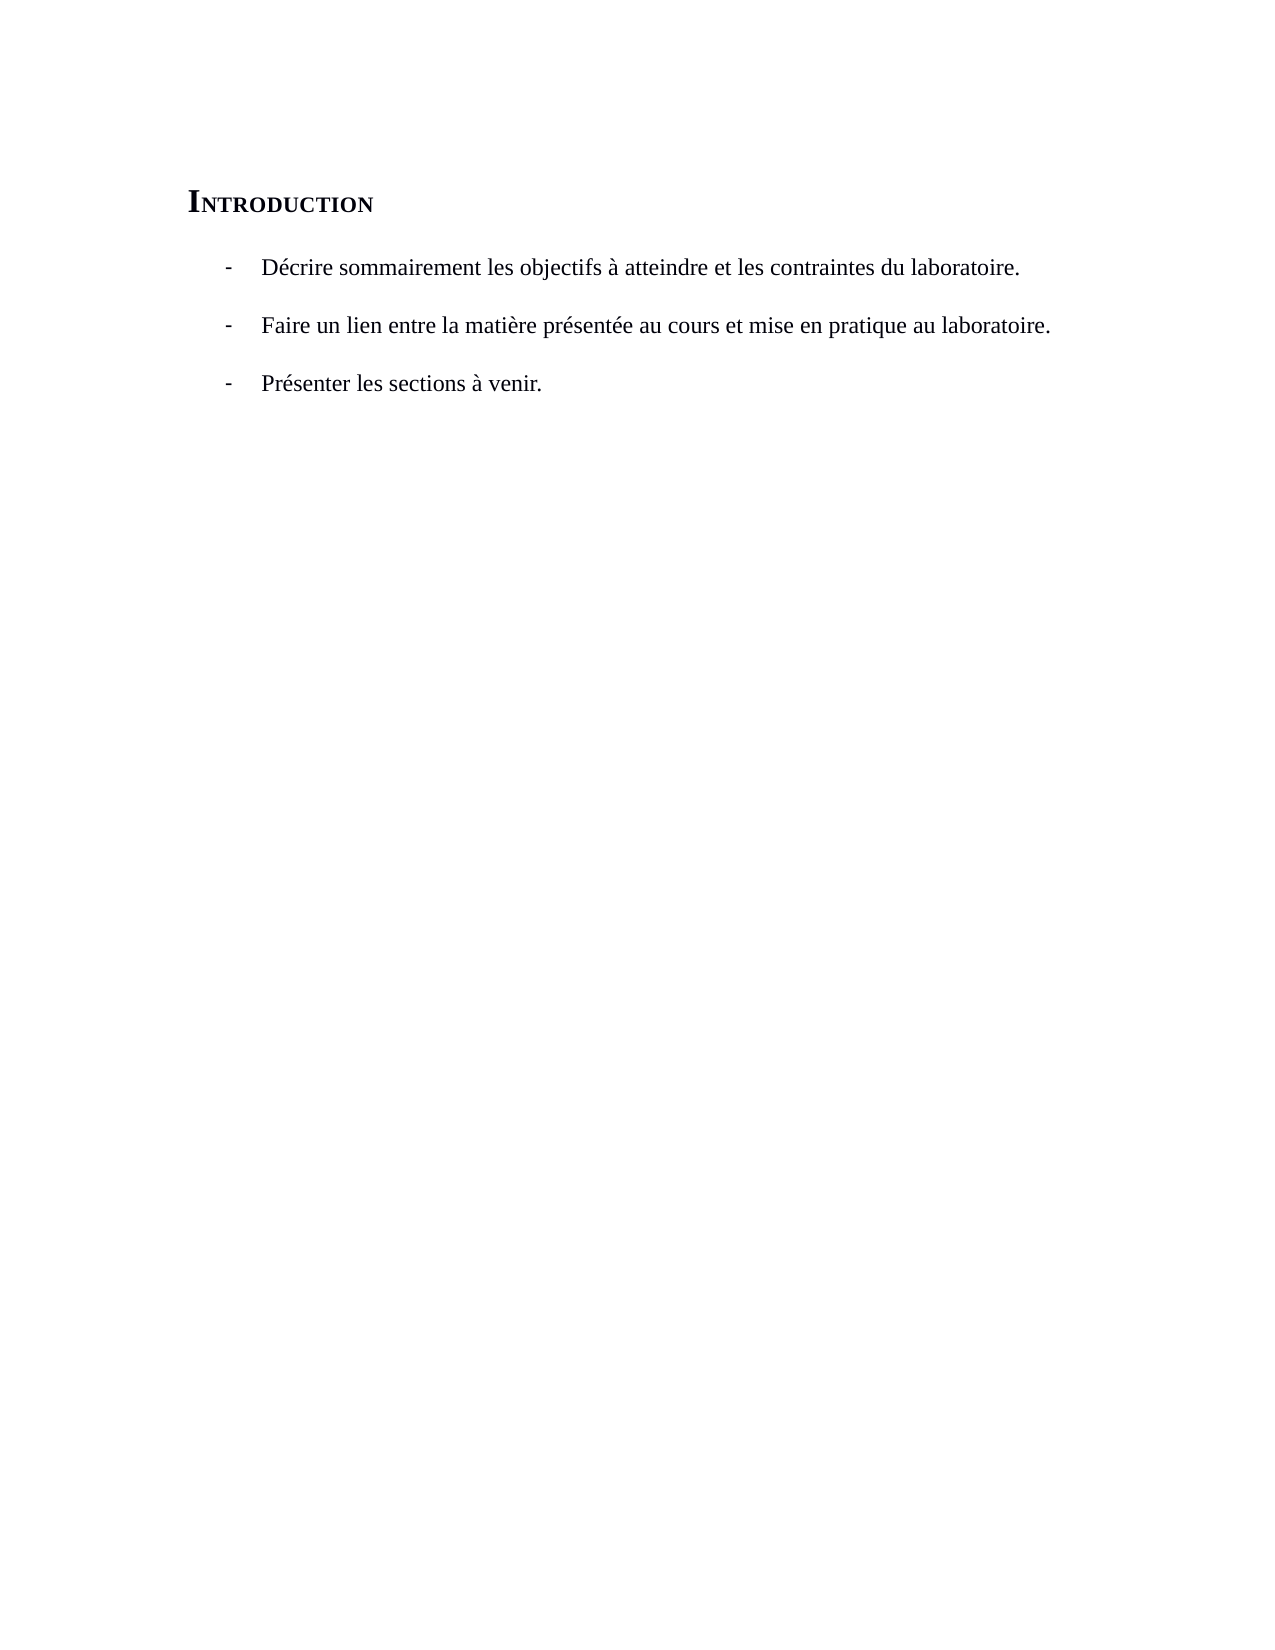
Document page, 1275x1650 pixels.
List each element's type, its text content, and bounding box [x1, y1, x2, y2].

list Faire un lien entre la matière présentée au cours et mise en pratique au laboratoire. [225, 311, 1087, 340]
subtitle Introduction [187, 181, 1087, 219]
list Présenter les sections à venir. [225, 368, 1087, 398]
list Décrire sommairement les objectifs à atteindre et les contraintes du laboratoire. [225, 252, 1087, 282]
